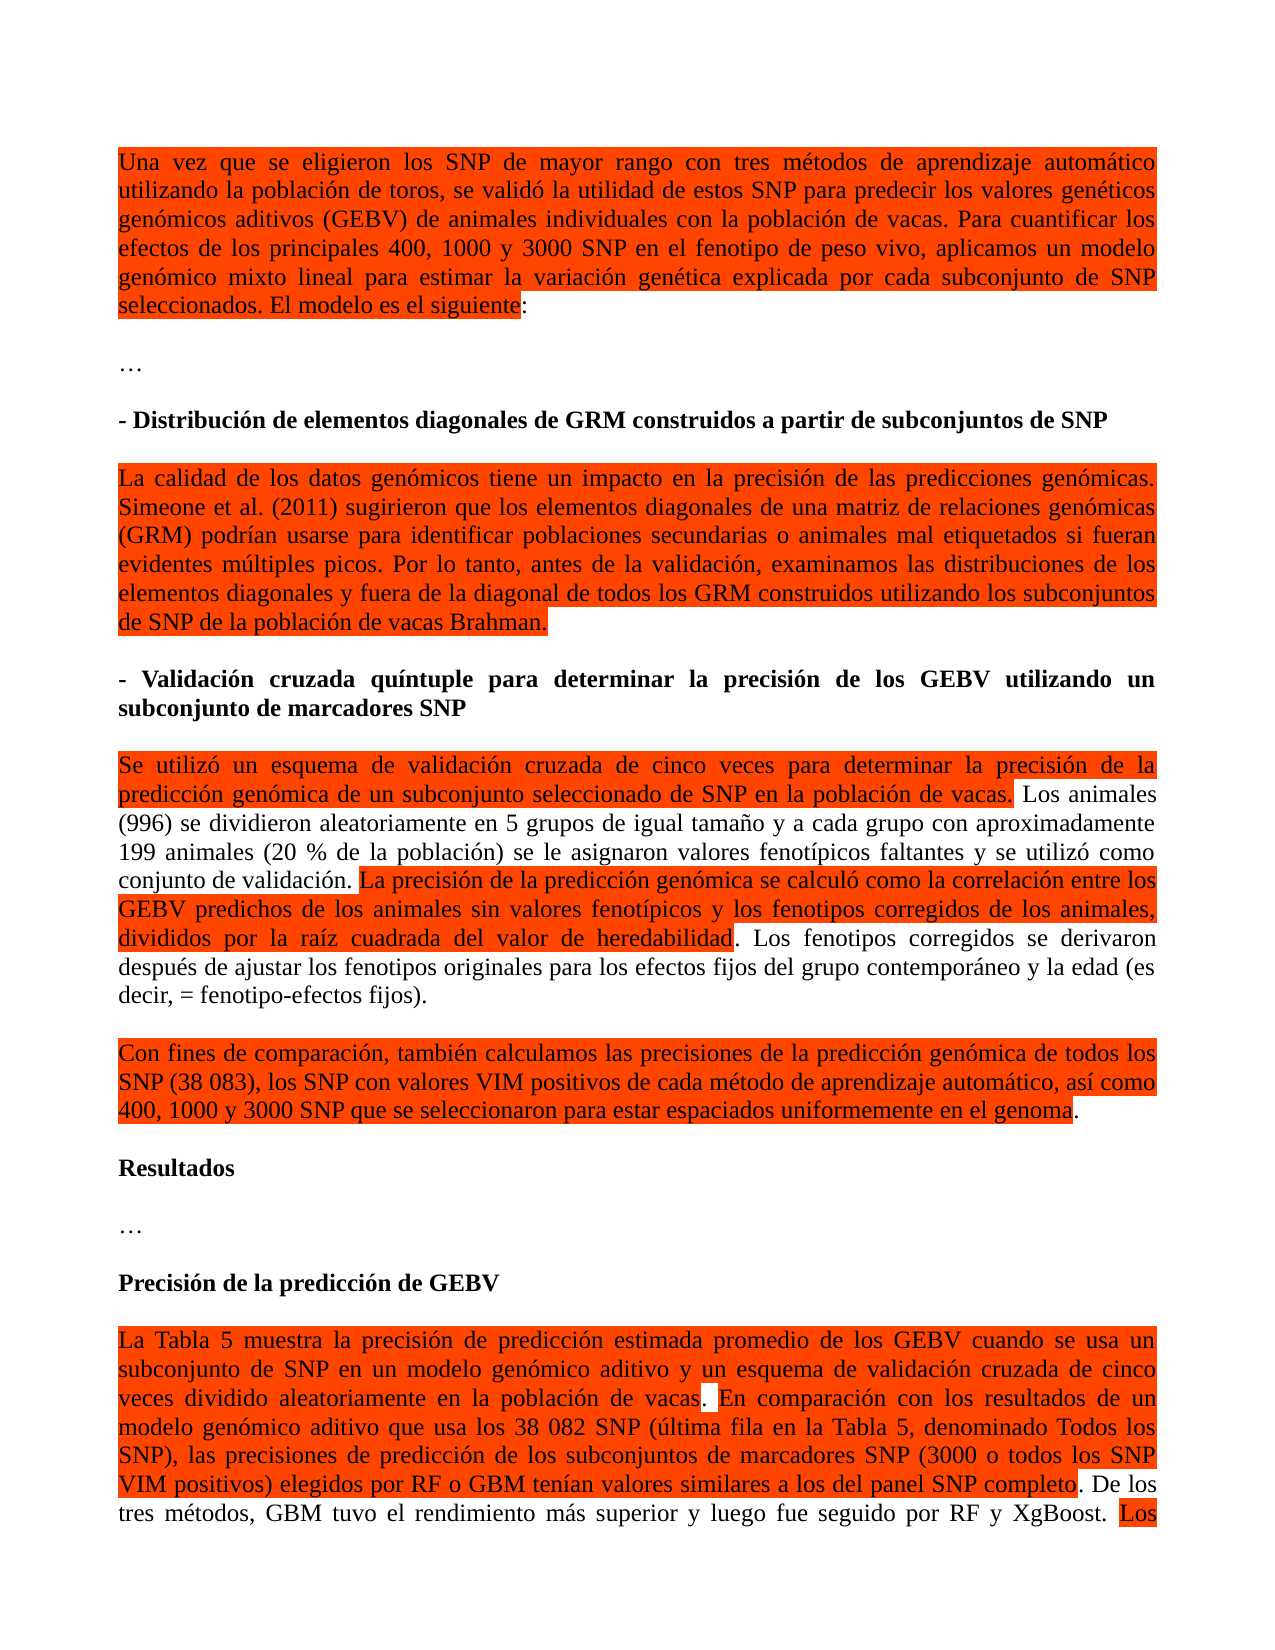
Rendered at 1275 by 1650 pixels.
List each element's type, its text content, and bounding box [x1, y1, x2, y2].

text Resultados [118, 1153, 1157, 1182]
text … [118, 1211, 1157, 1239]
text - Validación cruzada quíntuple para determinar la precisión de los GEBV utilizando un subconjunto de marcadores SNP [118, 664, 1157, 722]
text La Tabla 5 muestra la precisión de predicción estimada promedio de los GEBV cuando se usa un subconjunto de SNP en un modelo genómico aditivo y un esquema de validación cruzada de cinco veces dividido aleatoriamente en la población de vacas. En comparación con los resultados de un modelo genómico aditivo que usa los 38 082 SNP (última fila en la Tabla 5, denominado Todos los SNP), las precisiones de predicción de los subconjuntos de marcadores SNP (3000 o todos los SNP VIM positivos) elegidos por RF o GBM tenían valores similares a los del panel SNP completo. De los tres métodos, GBM tuvo el rendimiento más superior y luego fue seguido por RF y XgBoost. Los [118, 1326, 1157, 1527]
text Con fines de comparación, también calculamos las precisiones de la predicción genómica de todos los SNP (38 083), los SNP con valores VIM positivos de cada método de aprendizaje automático, así como 400, 1000 y 3000 SNP que se seleccionaron para estar espaciados uniformemente en el genoma. [118, 1038, 1157, 1124]
text … [118, 348, 1157, 377]
text - Distribución de elementos diagonales de GRM construidos a partir de subconjuntos de SNP [118, 406, 1157, 434]
text Se utilizó un esquema de validación cruzada de cinco veces para determinar la precisión de la predicción genómica de un subconjunto seleccionado de SNP en la población de vacas. Los animales (996) se dividieron aleatoriamente en 5 grupos de igual tamaño y a cada grupo con aproximadamente 199 animales (20 % de la población) se le asignaron valores fenotípicos faltantes y se utilizó como conjunto de validación. La precisión de la predicción genómica se calculó como la correlación entre los GEBV predichos de los animales sin valores fenotípicos y los fenotipos corregidos de los animales, divididos por la raíz cuadrada del valor de heredabilidad. Los fenotipos corregidos se derivaron después de ajustar los fenotipos originales para los efectos fijos del grupo contemporáneo y la edad (es decir, = fenotipo-efectos fijos). [118, 751, 1157, 1009]
text Precisión de la predicción de GEBV [118, 1268, 1157, 1297]
text La calidad de los datos genómicos tiene un impacto en la precisión de las predicciones genómicas. Simeone et al. (2011) sugirieron que los elementos diagonales de una matriz de relaciones genómicas (GRM) podrían usarse para identificar poblaciones secundarias o animales mal etiquetados si fueran evidentes múltiples picos. Por lo tanto, antes de la validación, examinamos las distribuciones de los elementos diagonales y fuera de la diagonal de todos los GRM construidos utilizando los subconjuntos de SNP de la población de vacas Brahman. [118, 463, 1157, 636]
text Una vez que se eligieron los SNP de mayor rango con tres métodos de aprendizaje automático utilizando la población de toros, se validó la utilidad de estos SNP para predecir los valores genéticos genómicos aditivos (GEBV) de animales individuales con la población de vacas. Para cuantificar los efectos de los principales 400, 1000 y 3000 SNP en el fenotipo de peso vivo, aplicamos un modelo genómico mixto lineal para estimar la variación genética explicada por cada subconjunto de SNP seleccionados. El modelo es el siguiente: [118, 147, 1157, 319]
